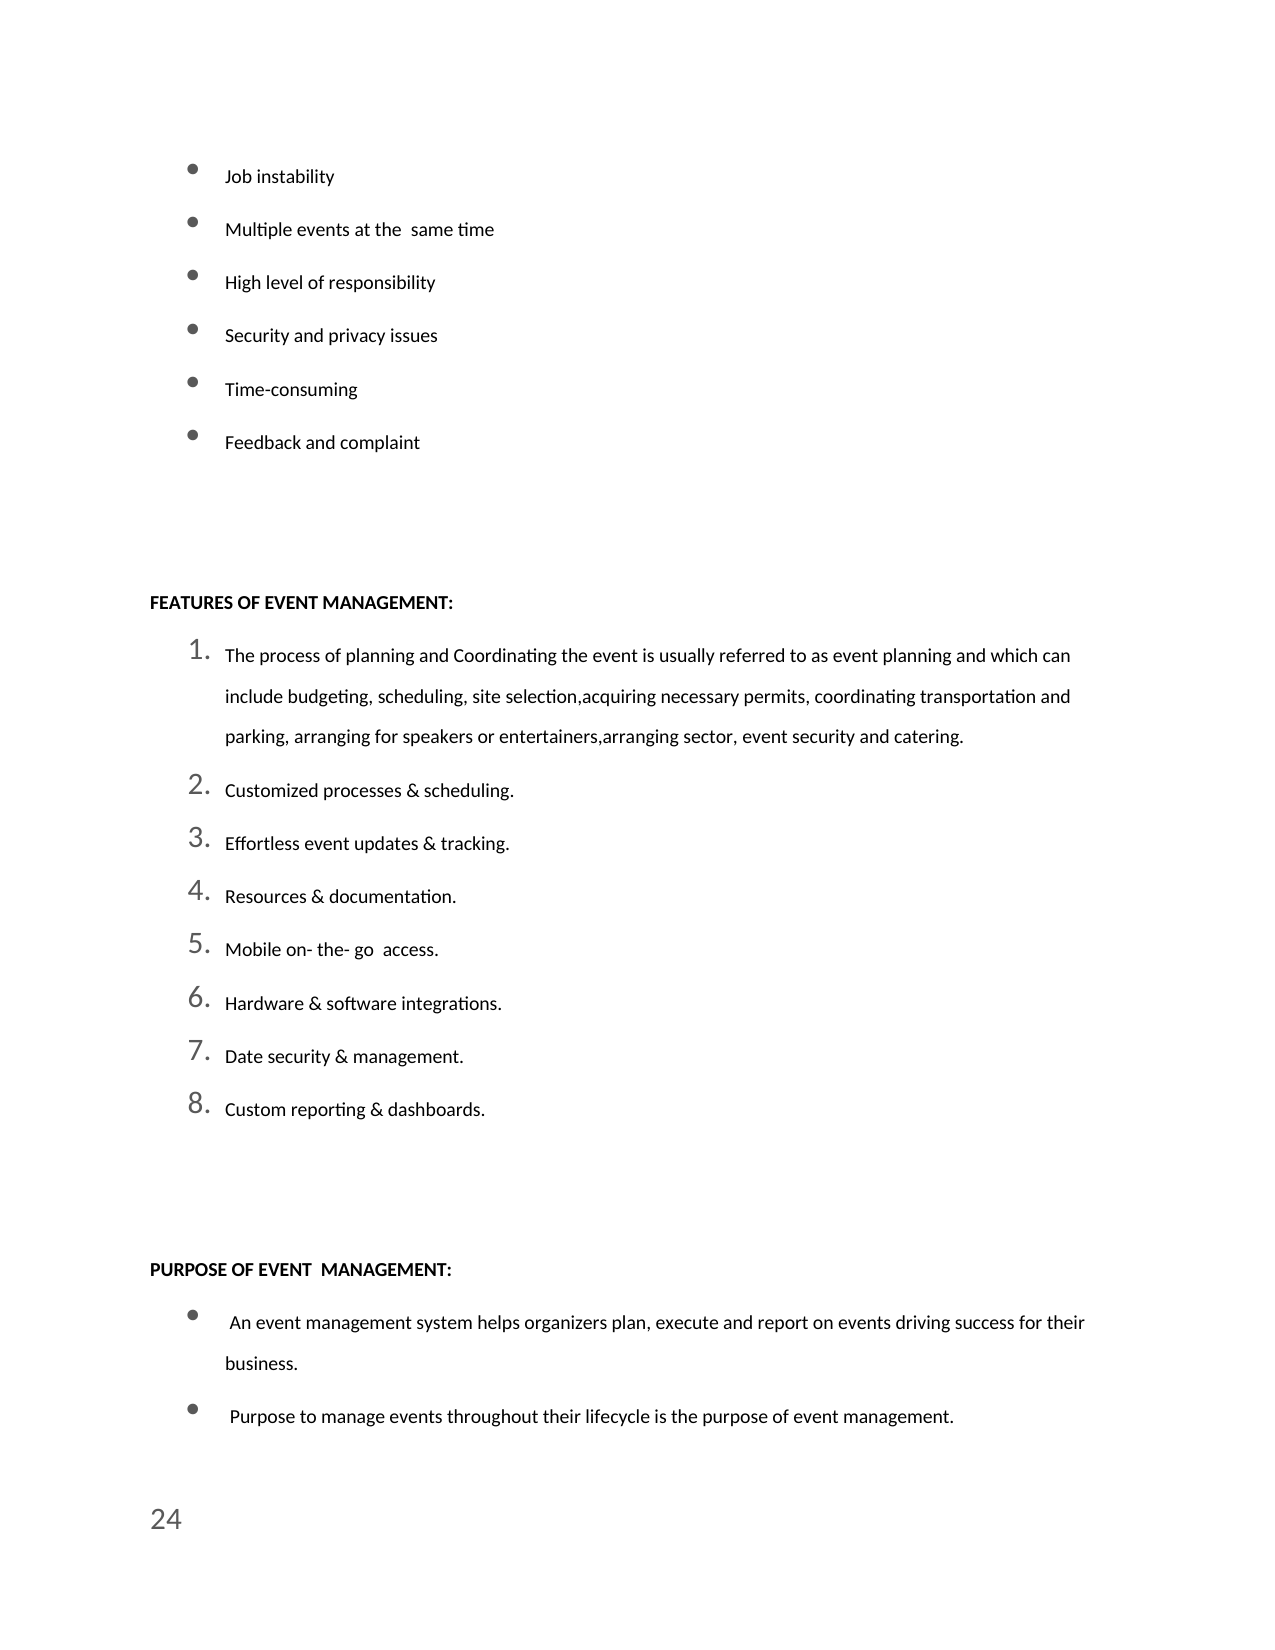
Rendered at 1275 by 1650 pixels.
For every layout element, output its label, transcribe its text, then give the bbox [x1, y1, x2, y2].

list Purpose to manage events throughout their lifecycle is the purpose of event management. [187, 1390, 1125, 1428]
list Date security & management. [187, 1030, 1125, 1068]
list PURPOSE OF EVENT MANAGEMENT: [150, 1243, 1125, 1281]
list An event management system helps organizers plan, execute and report on events driving success for their business. [187, 1296, 1125, 1375]
list Effortless event updates & tracking. [187, 817, 1125, 855]
list Job instability [187, 150, 1125, 188]
list Mobile on- the- go access. [187, 923, 1125, 962]
list Customized processes & scheduling. [187, 764, 1125, 802]
list Custom reporting & dashboards. [187, 1083, 1125, 1121]
list Feedback and complaint [187, 416, 1125, 454]
list FEATURES OF EVENT MANAGEMENT: [150, 576, 1125, 614]
list Multiple events at the same time [187, 203, 1125, 241]
list Time-consuming [187, 363, 1125, 401]
list The process of planning and Coordinating the event is usually referred to as event planning and which can include budgeting, scheduling, site selection,acquiring necessary permits, coordinating transportation and parking, arranging for speakers or entertainers,arranging sector, event security and catering. [187, 629, 1125, 749]
list High level of responsibility [187, 256, 1125, 294]
list Security and privacy issues [187, 310, 1125, 348]
list Hardware & software integrations. [187, 977, 1125, 1015]
list Resources & documentation. [187, 870, 1125, 908]
